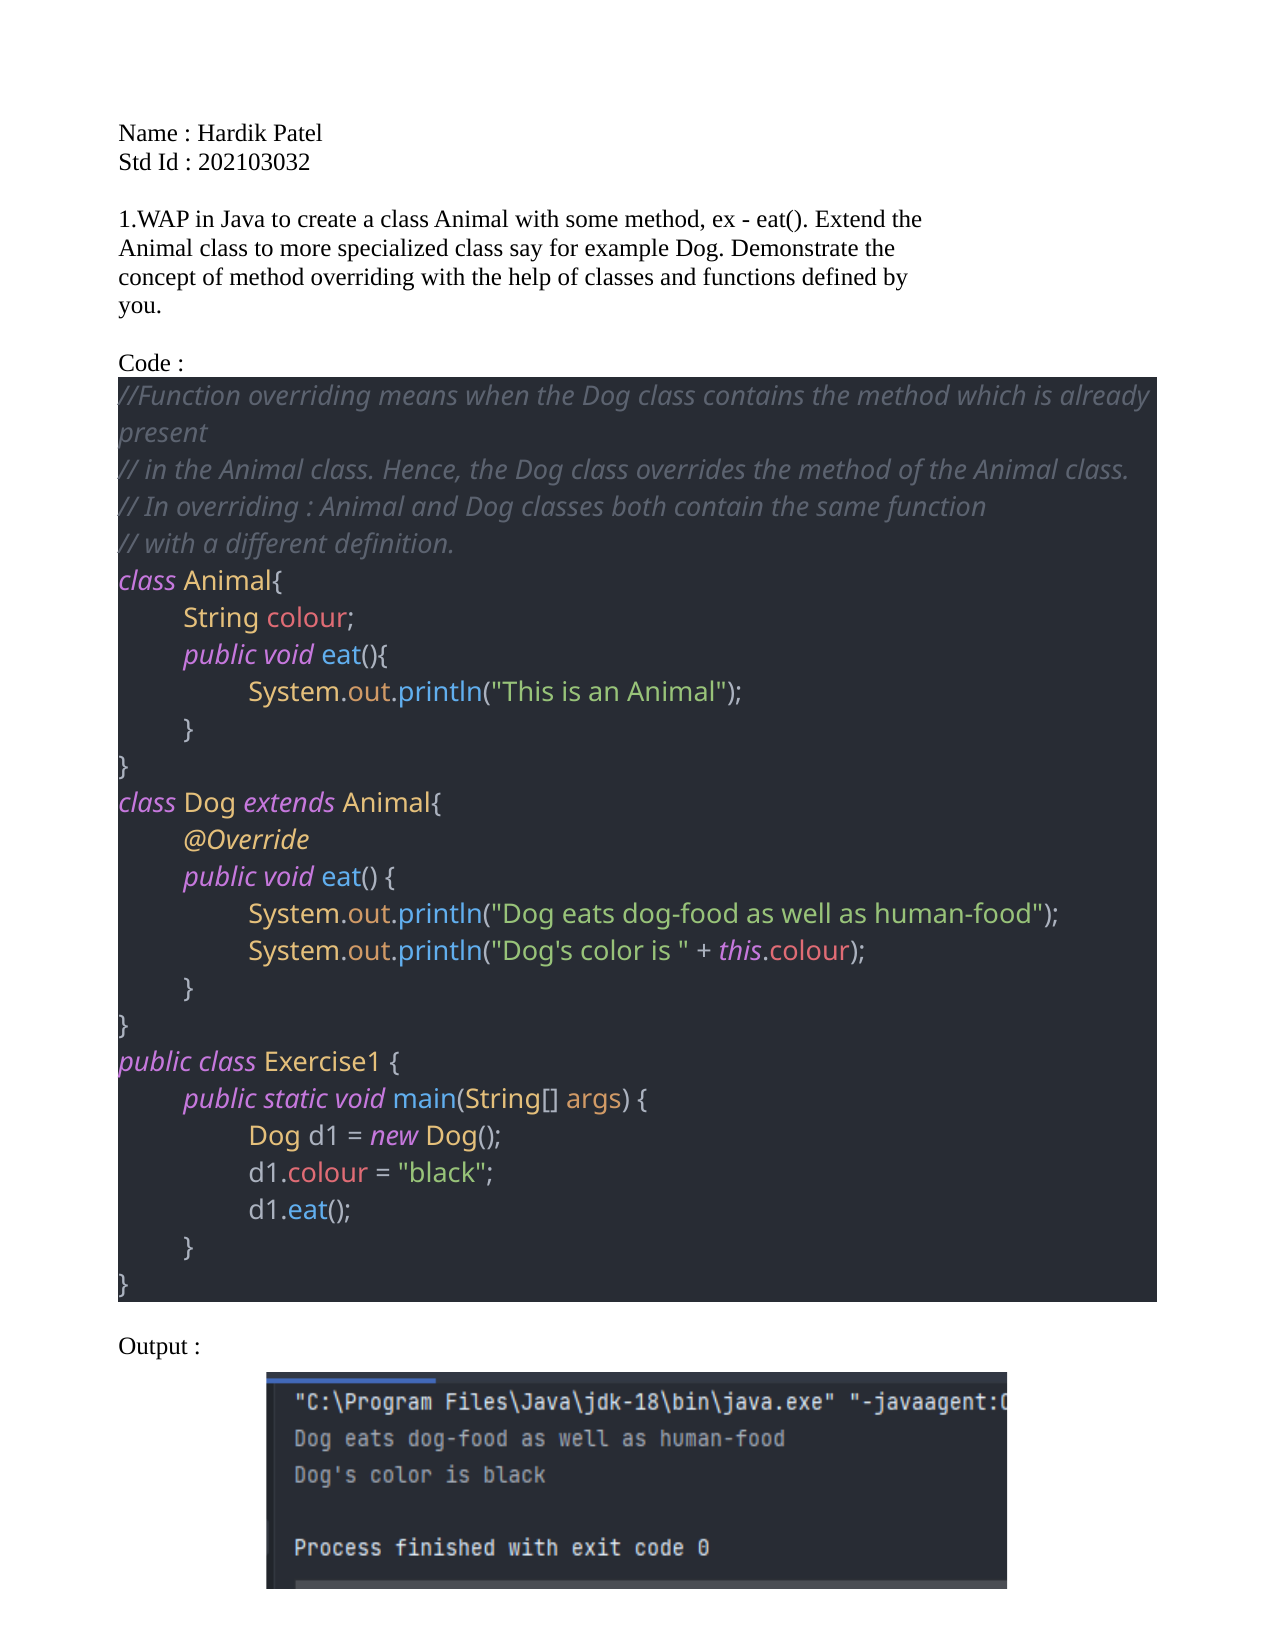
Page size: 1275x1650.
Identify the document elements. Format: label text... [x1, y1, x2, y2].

text 1.WAP in Java to create a class Animal with some method, ex - eat(). Extend the [118, 204, 1157, 233]
text public void eat() { [118, 857, 1157, 894]
text } [118, 746, 1157, 783]
text // with a different definition. [118, 524, 1157, 561]
picture [266, 1372, 1008, 1589]
text Output : [118, 1331, 1157, 1360]
text } [118, 1228, 1157, 1265]
text d1.colour = "black"; [118, 1153, 1157, 1191]
text you. [118, 291, 1157, 319]
text } [118, 709, 1157, 746]
text System.out.println("Dog's color is " + this.colour); [118, 931, 1157, 968]
text // in the Animal class. Hence, the Dog class overrides the method of the Animal class. [118, 451, 1157, 487]
text String colour; [118, 598, 1157, 635]
text Code : [118, 348, 1157, 377]
text } [118, 1265, 1157, 1302]
text @Override [118, 820, 1157, 857]
text System.out.println("This is an Animal"); [118, 672, 1157, 709]
text class Animal{ [118, 561, 1157, 598]
text Name : Hardik Patel [118, 118, 1157, 147]
text Dog d1 = new Dog(); [118, 1116, 1157, 1153]
text System.out.println("Dog eats dog-food as well as human-food"); [118, 894, 1157, 931]
text } [118, 968, 1157, 1006]
text class Dog extends Animal{ [118, 783, 1157, 820]
text Animal class to more specialized class say for example Dog. Demonstrate the [118, 233, 1157, 262]
text public class Exercise1 { [118, 1042, 1157, 1079]
text Std Id : 202103032 [118, 147, 1157, 176]
text // In overriding : Animal and Dog classes both contain the same function [118, 487, 1157, 524]
text public static void main(String[] args) { [118, 1079, 1157, 1116]
text public void eat(){ [118, 635, 1157, 672]
text d1.eat(); [118, 1191, 1157, 1228]
text //Function overriding means when the Dog class contains the method which is already present [118, 377, 1157, 451]
text } [118, 1006, 1157, 1042]
text concept of method overriding with the help of classes and functions defined by [118, 262, 1157, 291]
